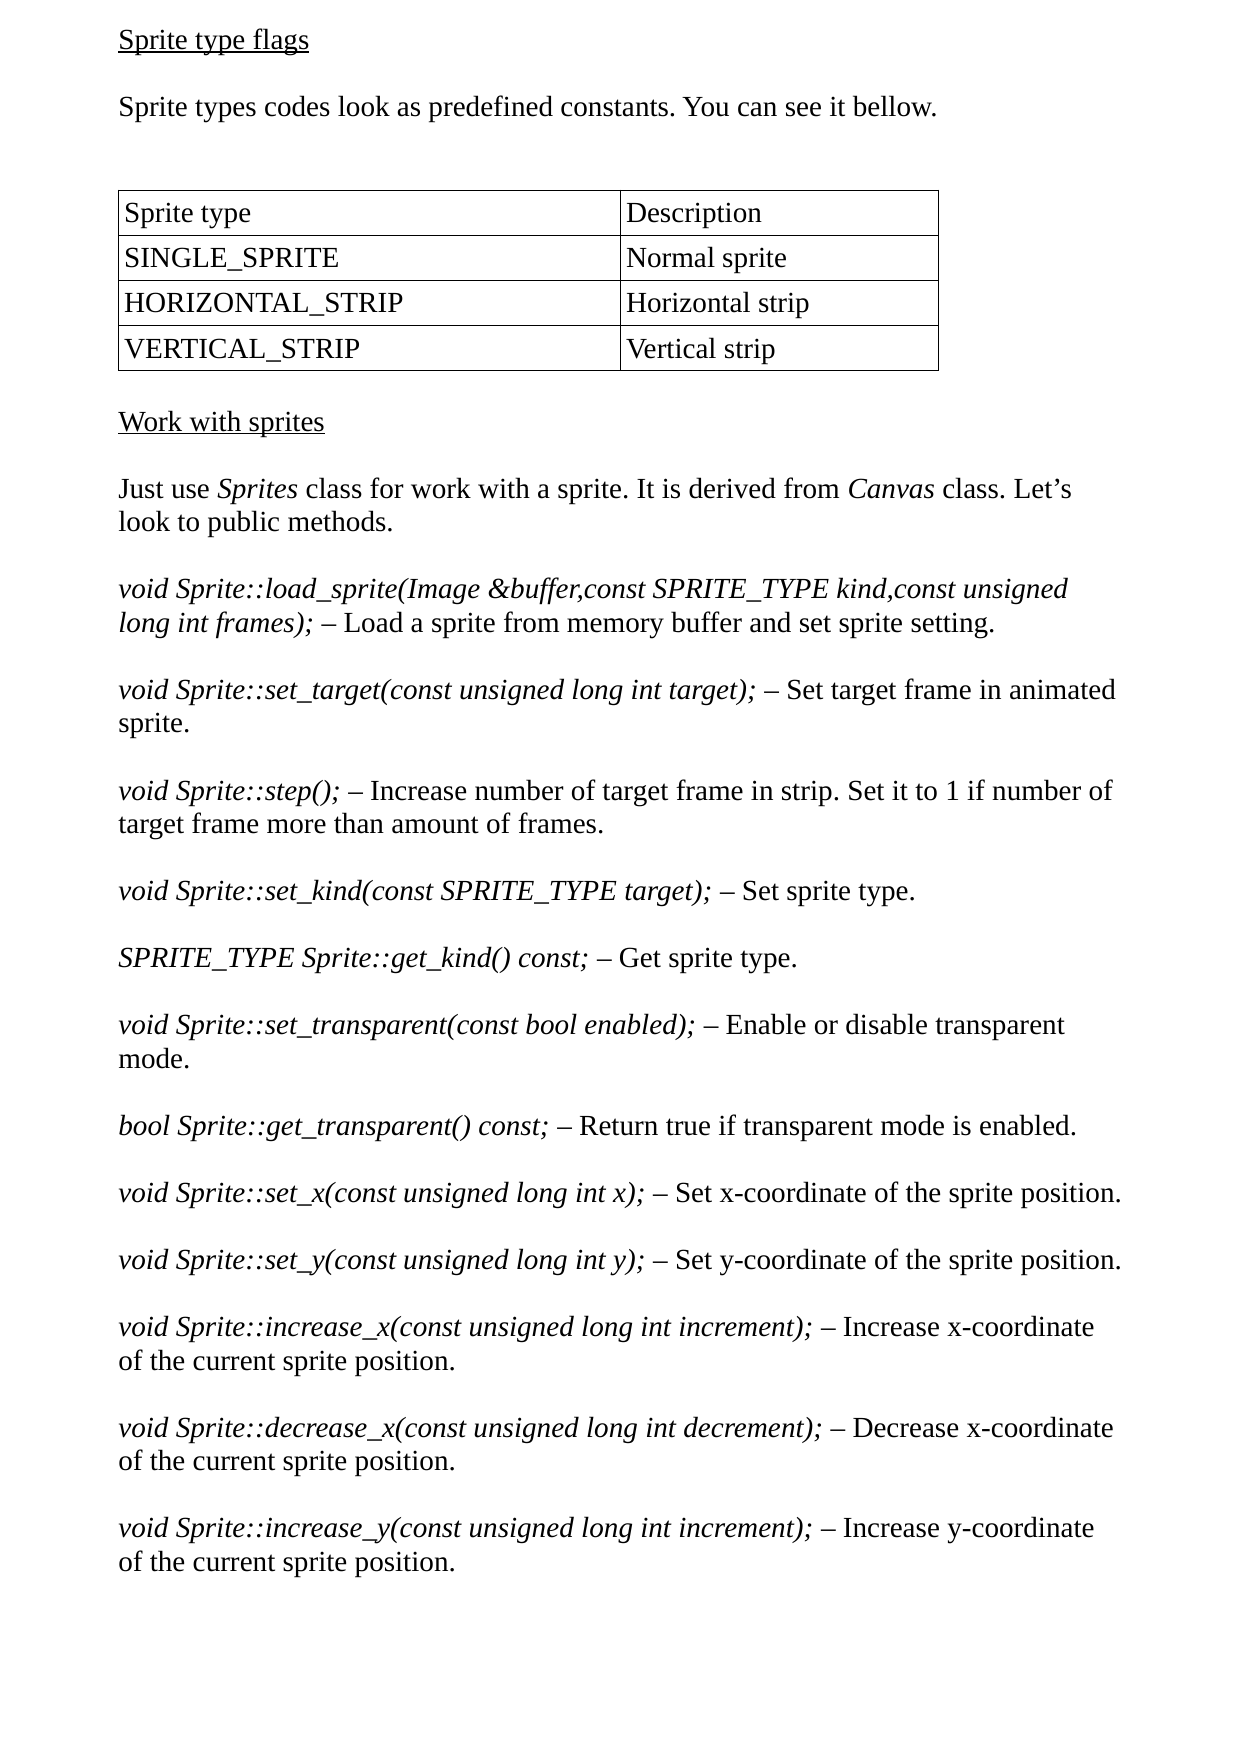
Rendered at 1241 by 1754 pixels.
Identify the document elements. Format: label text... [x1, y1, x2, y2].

text Sprite type flags [118, 22, 1122, 55]
text void Sprite::set_transparent(const bool enabled); – Enable or disable transparent mode. [118, 1007, 1122, 1074]
text void Sprite::decrease_x(const unsigned long int decrement); – Decrease x-coordinate of the current sprite position. [118, 1410, 1122, 1477]
text bool Sprite::get_transparent() const; – Return true if transparent mode is enabled. [118, 1108, 1122, 1142]
table_cell Vertical strip [621, 326, 938, 370]
text Sprite types codes look as predefined constants. You can see it bellow. [118, 89, 1122, 122]
table_header Sprite type [119, 191, 620, 235]
text void Sprite::load_sprite(Image &buffer,const SPRITE_TYPE kind,const unsigned long int frames); – Load a sprite from memory buffer and set sprite setting. [118, 571, 1122, 638]
text Just use Sprites class for work with a sprite. It is derived from Canvas class. Let’s look to public methods. [118, 471, 1122, 538]
text void Sprite::set_x(const unsigned long int x); – Set x-coordinate of the sprite position. [118, 1175, 1122, 1209]
table_header Description [621, 191, 938, 235]
table_cell SINGLE_SPRITE [119, 236, 620, 280]
text void Sprite::set_target(const unsigned long int target); – Set target frame in animated sprite. [118, 672, 1122, 739]
text void Sprite::set_y(const unsigned long int y); – Set y-coordinate of the sprite position. [118, 1242, 1122, 1276]
table_cell VERTICAL_STRIP [119, 326, 620, 370]
table_cell Normal sprite [621, 236, 938, 280]
text SPRITE_TYPE Sprite::get_kind() const; – Get sprite type. [118, 940, 1122, 974]
table_cell HORIZONTAL_STRIP [119, 281, 620, 325]
text Work with sprites [118, 404, 1122, 437]
table_cell Horizontal strip [621, 281, 938, 325]
text void Sprite::increase_y(const unsigned long int increment); – Increase y-coordinate of the current sprite position. [118, 1511, 1122, 1578]
text void Sprite::set_kind(const SPRITE_TYPE target); – Set sprite type. [118, 873, 1122, 907]
text void Sprite::increase_x(const unsigned long int increment); – Increase x-coordinate of the current sprite position. [118, 1309, 1122, 1376]
text void Sprite::step(); – Increase number of target frame in strip. Set it to 1 if number of target frame more than amount of frames. [118, 773, 1122, 840]
